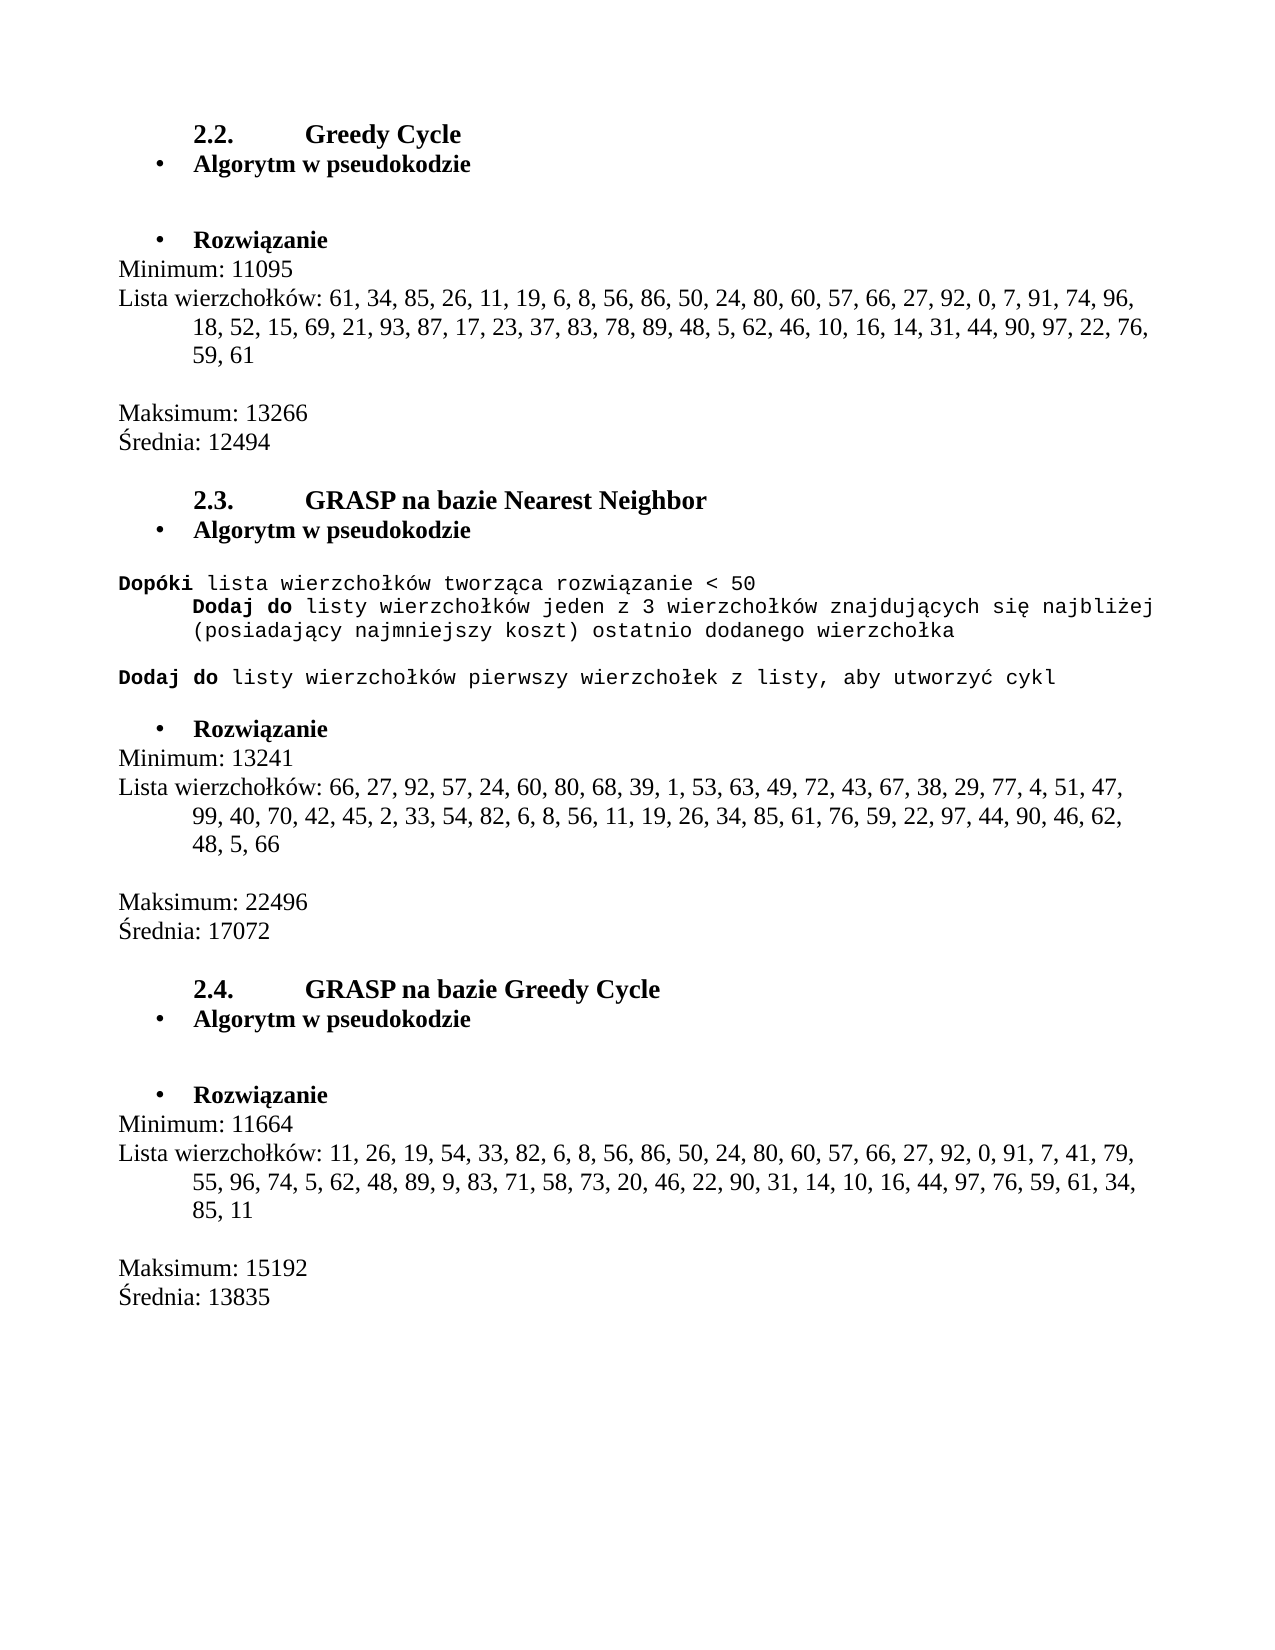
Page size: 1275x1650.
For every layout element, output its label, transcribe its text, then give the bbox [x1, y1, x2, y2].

text Maksimum: 15192 [118, 1253, 1157, 1282]
text Średnia: 17072 [118, 916, 1157, 944]
list Algorytm w pseudokodzie [156, 1004, 1157, 1033]
list Greedy Cycle [193, 118, 1157, 149]
text Maksimum: 22496 [118, 887, 1157, 916]
list Algorytm w pseudokodzie [156, 515, 1157, 544]
text Lista wierzchołków: 66, 27, 92, 57, 24, 60, 80, 68, 39, 1, 53, 63, 49, 72, 43, 67, 38, 29, 77, 4, 51, 47, 99, 40, 70, 42, 45, 2, 33, 54, 82, 6, 8, 56, 11, 19, 26, 34, 85, 61, 76, 59, 22, 97, 44, 90, 46, 62, 48, 5, 66 [118, 772, 1157, 858]
list Rozwiązanie [156, 225, 1157, 254]
list Algorytm w pseudokodzie [156, 149, 1157, 178]
text Lista wierzchołków: 61, 34, 85, 26, 11, 19, 6, 8, 56, 86, 50, 24, 80, 60, 57, 66, 27, 92, 0, 7, 91, 74, 96, 18, 52, 15, 69, 21, 93, 87, 17, 23, 37, 83, 78, 89, 48, 5, 62, 46, 10, 16, 14, 31, 44, 90, 97, 22, 76, 59, 61 [118, 283, 1157, 369]
text Maksimum: 13266 [118, 398, 1157, 427]
text Minimum: 11095 [118, 254, 1157, 283]
list Rozwiązanie [156, 714, 1157, 743]
text Średnia: 13835 [118, 1282, 1157, 1311]
text Dopóki lista wierzchołków tworząca rozwiązanie < 50 [118, 573, 1157, 596]
text Średnia: 12494 [118, 427, 1157, 455]
text Dodaj do listy wierzchołków jeden z 3 wierzchołków znajdujących się najbliżej (posiadający najmniejszy koszt) ostatnio dodanego wierzchołka [118, 596, 1157, 644]
text Minimum: 13241 [118, 743, 1157, 772]
text Lista wierzchołków: 11, 26, 19, 54, 33, 82, 6, 8, 56, 86, 50, 24, 80, 60, 57, 66, 27, 92, 0, 91, 7, 41, 79, 55, 96, 74, 5, 62, 48, 89, 9, 83, 71, 58, 73, 20, 46, 22, 90, 31, 14, 10, 16, 44, 97, 76, 59, 61, 34, 85, 11 [118, 1138, 1157, 1224]
list GRASP na bazie Nearest Neighbor [193, 484, 1157, 515]
text Dodaj do listy wierzchołków pierwszy wierzchołek z listy, aby utworzyć cykl [118, 667, 1157, 691]
list Rozwiązanie [156, 1081, 1157, 1109]
text Minimum: 11664 [118, 1109, 1157, 1138]
list GRASP na bazie Greedy Cycle [193, 973, 1157, 1004]
